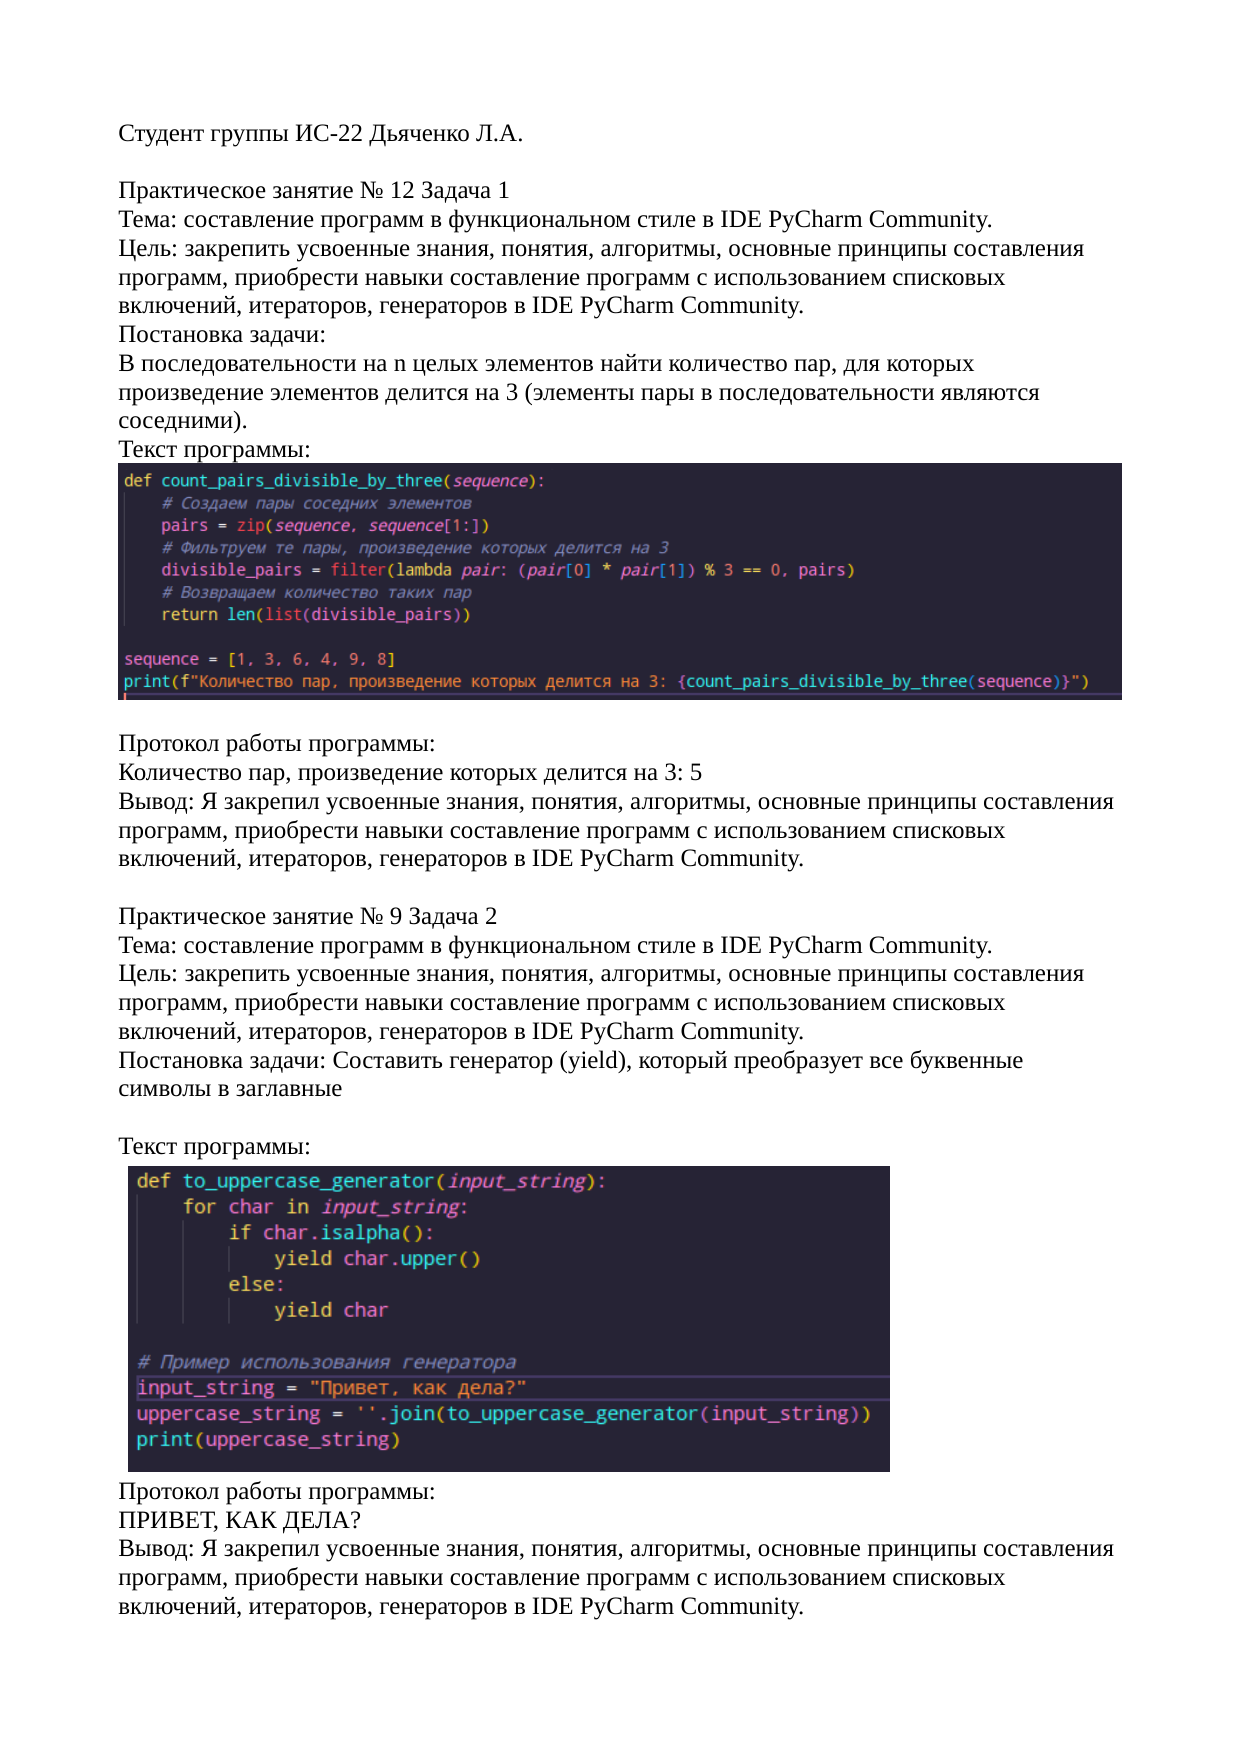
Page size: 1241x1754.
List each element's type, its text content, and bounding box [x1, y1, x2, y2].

text Протокол работы программы: [118, 1476, 1122, 1505]
text Вывод: Я закрепил усвоенные знания, понятия, алгоритмы, основные принципы составления программ, приобрести навыки составление программ с использованием списковых включений, итераторов, генераторов в IDE PyCharm Community. [118, 786, 1122, 872]
text Цель: закрепить усвоенные знания, понятия, алгоритмы, основные принципы составления программ, приобрести навыки составление программ с использованием списковых включений, итераторов, генераторов в IDE PyCharm Community. [118, 233, 1122, 319]
picture [128, 1166, 890, 1472]
text ПРИВЕТ, КАК ДЕЛА? [118, 1505, 1122, 1533]
text Протокол работы программы: [118, 728, 1122, 757]
text Количество пар, произведение которых делится на 3: 5 [118, 757, 1122, 786]
text Текст программы: [118, 434, 1122, 463]
text Цель: закрепить усвоенные знания, понятия, алгоритмы, основные принципы составления программ, приобрести навыки составление программ с использованием списковых включений, итераторов, генераторов в IDE PyCharm Community. [118, 958, 1122, 1045]
text Текст программы: [118, 1131, 1122, 1160]
picture [118, 463, 1122, 700]
text Тема: составление программ в функциональном стиле в IDE PyCharm Community. [118, 204, 1122, 233]
text Вывод: Я закрепил усвоенные знания, понятия, алгоритмы, основные принципы составления программ, приобрести навыки составление программ с использованием списковых включений, итераторов, генераторов в IDE PyCharm Community. [118, 1533, 1122, 1620]
text Постановка задачи: Составить генератор (yield), который преобразует все буквенные символы в заглавные [118, 1045, 1122, 1102]
text Тема: составление программ в функциональном стиле в IDE PyCharm Community. [118, 930, 1122, 958]
text Практическое занятие № 9 Задача 2 [118, 901, 1122, 930]
text Практическое занятие № 12 Задача 1 [118, 176, 1122, 204]
text Студент группы ИС-22 Дьяченко Л.А. [118, 118, 1122, 147]
text В последовательности на n целых элементов найти количество пар, для которых произведение элементов делится на 3 (элементы пары в последовательности являются соседними). [118, 348, 1122, 434]
text Постановка задачи: [118, 319, 1122, 348]
